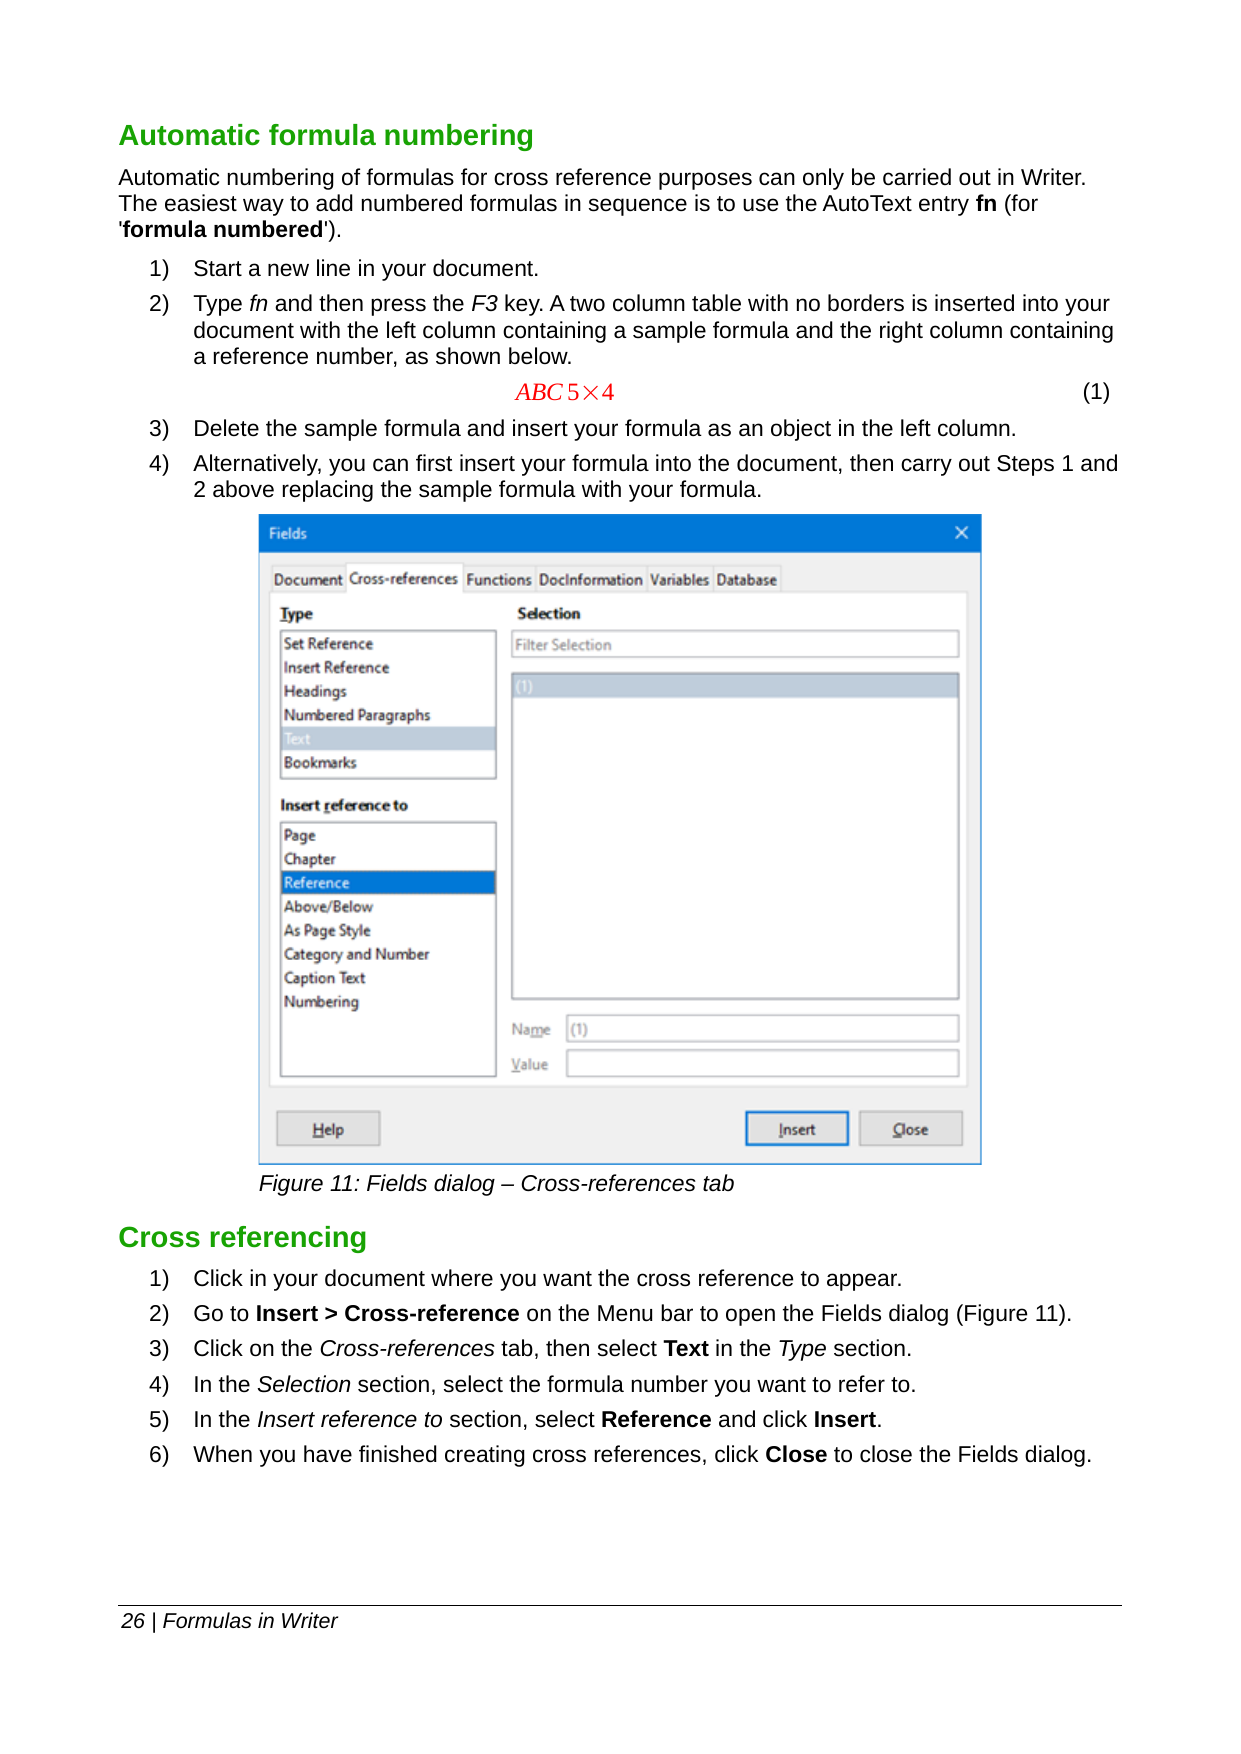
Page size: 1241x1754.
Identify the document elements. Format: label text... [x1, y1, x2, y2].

subtitle Automatic formula numbering [118, 118, 1122, 152]
picture [258, 514, 982, 1165]
list Alternatively, you can first insert your formula into the document, then carry out Steps 1 and 2 above replacing the sample formula with your formula. [169, 450, 1122, 503]
text Figure 11: Fields dialog – Cross-references tab [258, 1165, 982, 1196]
list In the Insert reference to section, select Reference and click Insert. [169, 1406, 1122, 1432]
table_header [118, 378, 1010, 409]
list In the Selection section, select the formula number you want to refer to. [169, 1371, 1122, 1397]
subtitle Cross referencing [118, 1219, 1122, 1253]
list Delete the sample formula and insert your formula as an object in the left column. [169, 415, 1122, 441]
table_header (1) [1010, 378, 1122, 409]
list Type fn and then press the F3 key. A two column table with no borders is inserted into your document with the left column containing a sample formula and the right column containing a reference number, as shown below. [169, 290, 1122, 369]
list Click in your document where you want the cross reference to appear. [169, 1265, 1122, 1291]
list Go to Insert > Cross-reference on the Menu bar to open the Fields dialog (Figure 11). [169, 1300, 1122, 1326]
list When you have finished creating cross references, click Close to close the Fields dialog. [169, 1441, 1122, 1467]
list Click on the Cross-references tab, then select Text in the Type section. [169, 1335, 1122, 1362]
list Start a new line in your document. [169, 255, 1122, 281]
text Automatic numbering of formulas for cross reference purposes can only be carried out in Writer. The easiest way to add numbered formulas in sequence is to use the AutoText entry fn (for 'formula numbered'). [118, 163, 1122, 242]
